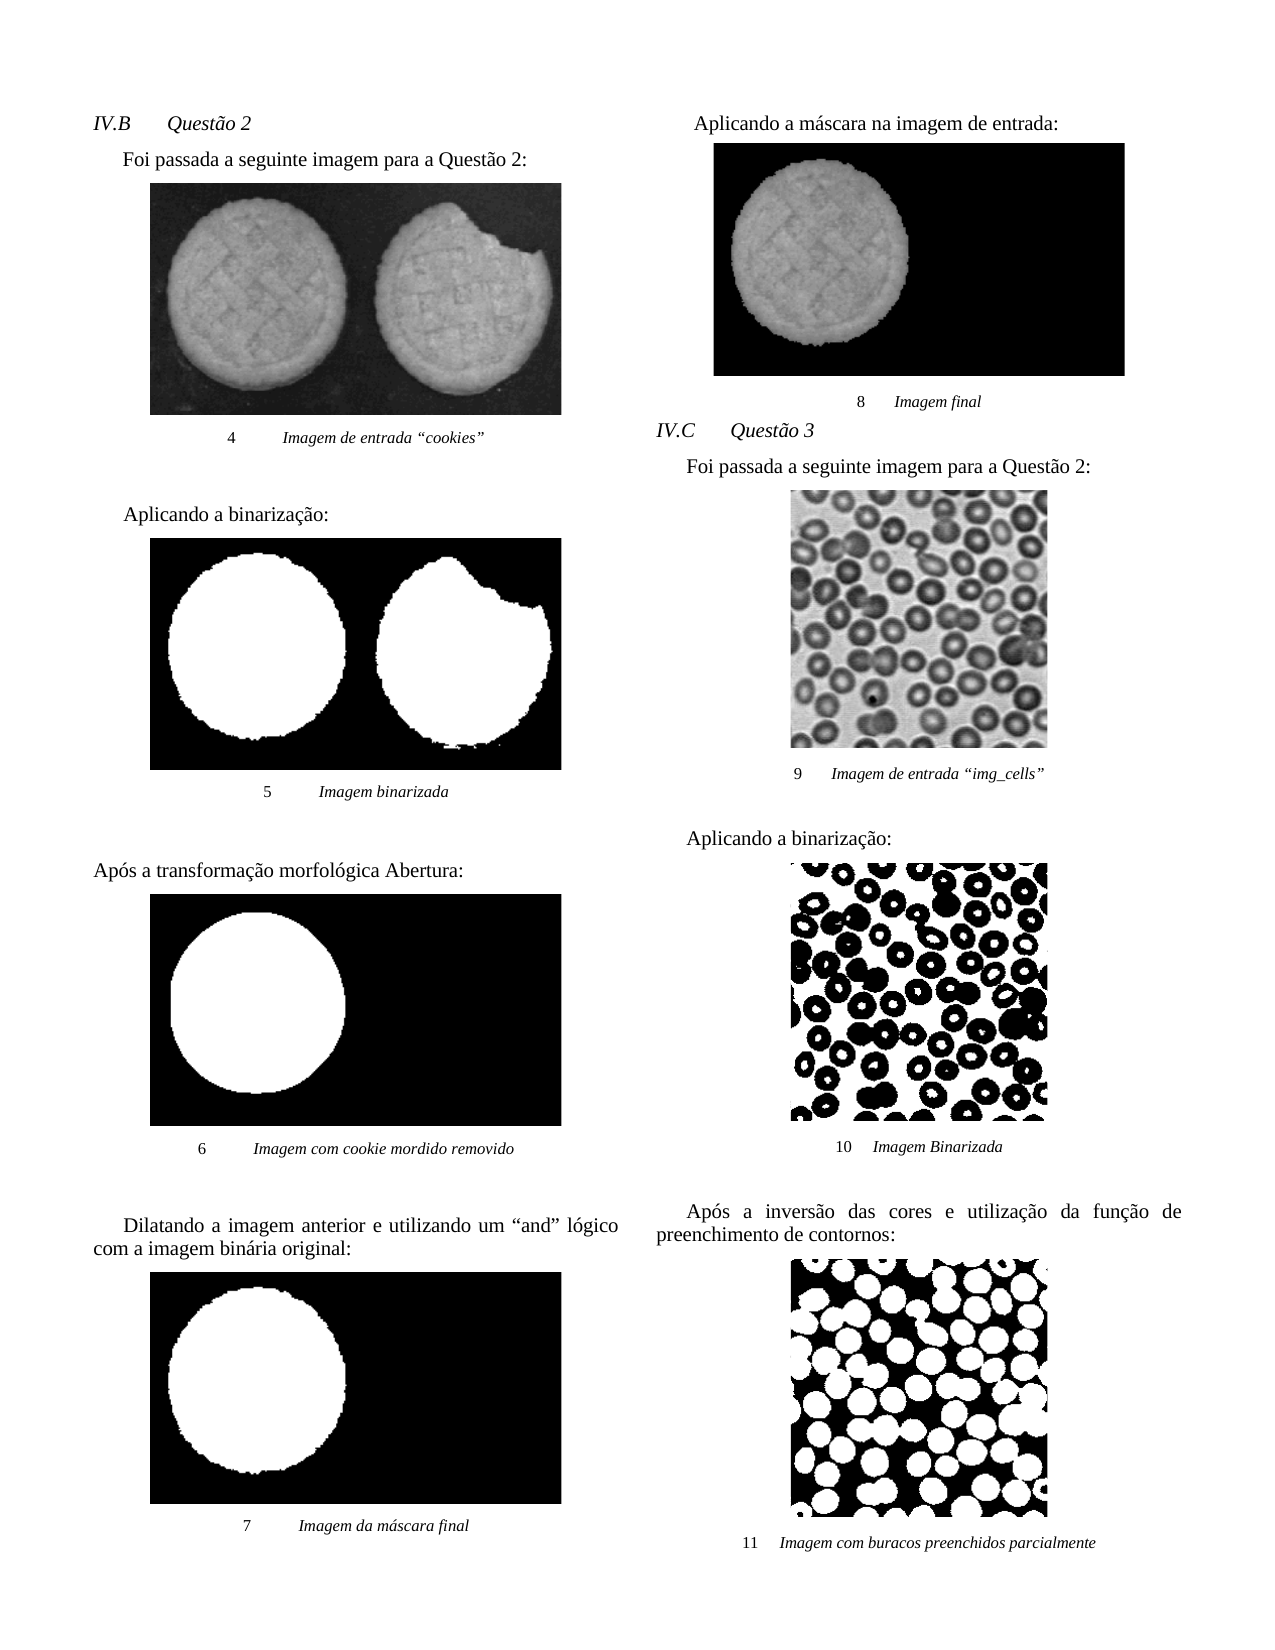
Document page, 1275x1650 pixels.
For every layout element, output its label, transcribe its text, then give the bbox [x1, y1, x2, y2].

list Questão 3 [656, 419, 1182, 442]
subtitle Imagem de entrada “img_cells” [656, 494, 1182, 783]
subtitle Questão 2 [93, 112, 619, 135]
list Imagem binarizada [93, 538, 619, 801]
picture [150, 1272, 562, 1504]
picture [713, 143, 1125, 376]
list Imagem com cookie mordido removido [93, 894, 619, 1158]
list Imagem de entrada “cookies” [93, 183, 619, 447]
picture [790, 1259, 1048, 1517]
picture [150, 538, 562, 770]
picture [790, 490, 1048, 748]
text Após a transformação morfológica Abertura: [93, 859, 619, 882]
text Foi passada a seguinte imagem para a Questão 2: [93, 148, 619, 171]
subtitle Imagem final [656, 152, 1182, 411]
text Após a inversão das cores e utilização da função de preenchimento de contornos: [656, 1200, 1182, 1246]
text Aplicando a binarização: [93, 503, 619, 526]
list Imagem da máscara final [93, 1272, 619, 1535]
subtitle Aplicando a máscara na imagem de entrada: [656, 112, 1182, 135]
picture [790, 863, 1048, 1121]
text Aplicando a binarização: [656, 827, 1182, 850]
picture [150, 183, 562, 415]
text Foi passada a seguinte imagem para a Questão 2: [656, 455, 1182, 478]
subtitle Imagem com buracos preenchidos parcialmente [656, 1263, 1182, 1552]
subtitle Imagem Binarizada [656, 867, 1182, 1156]
picture [150, 894, 562, 1126]
text Dilatando a imagem anterior e utilizando um “and” lógico com a imagem binária original: [93, 1214, 619, 1259]
